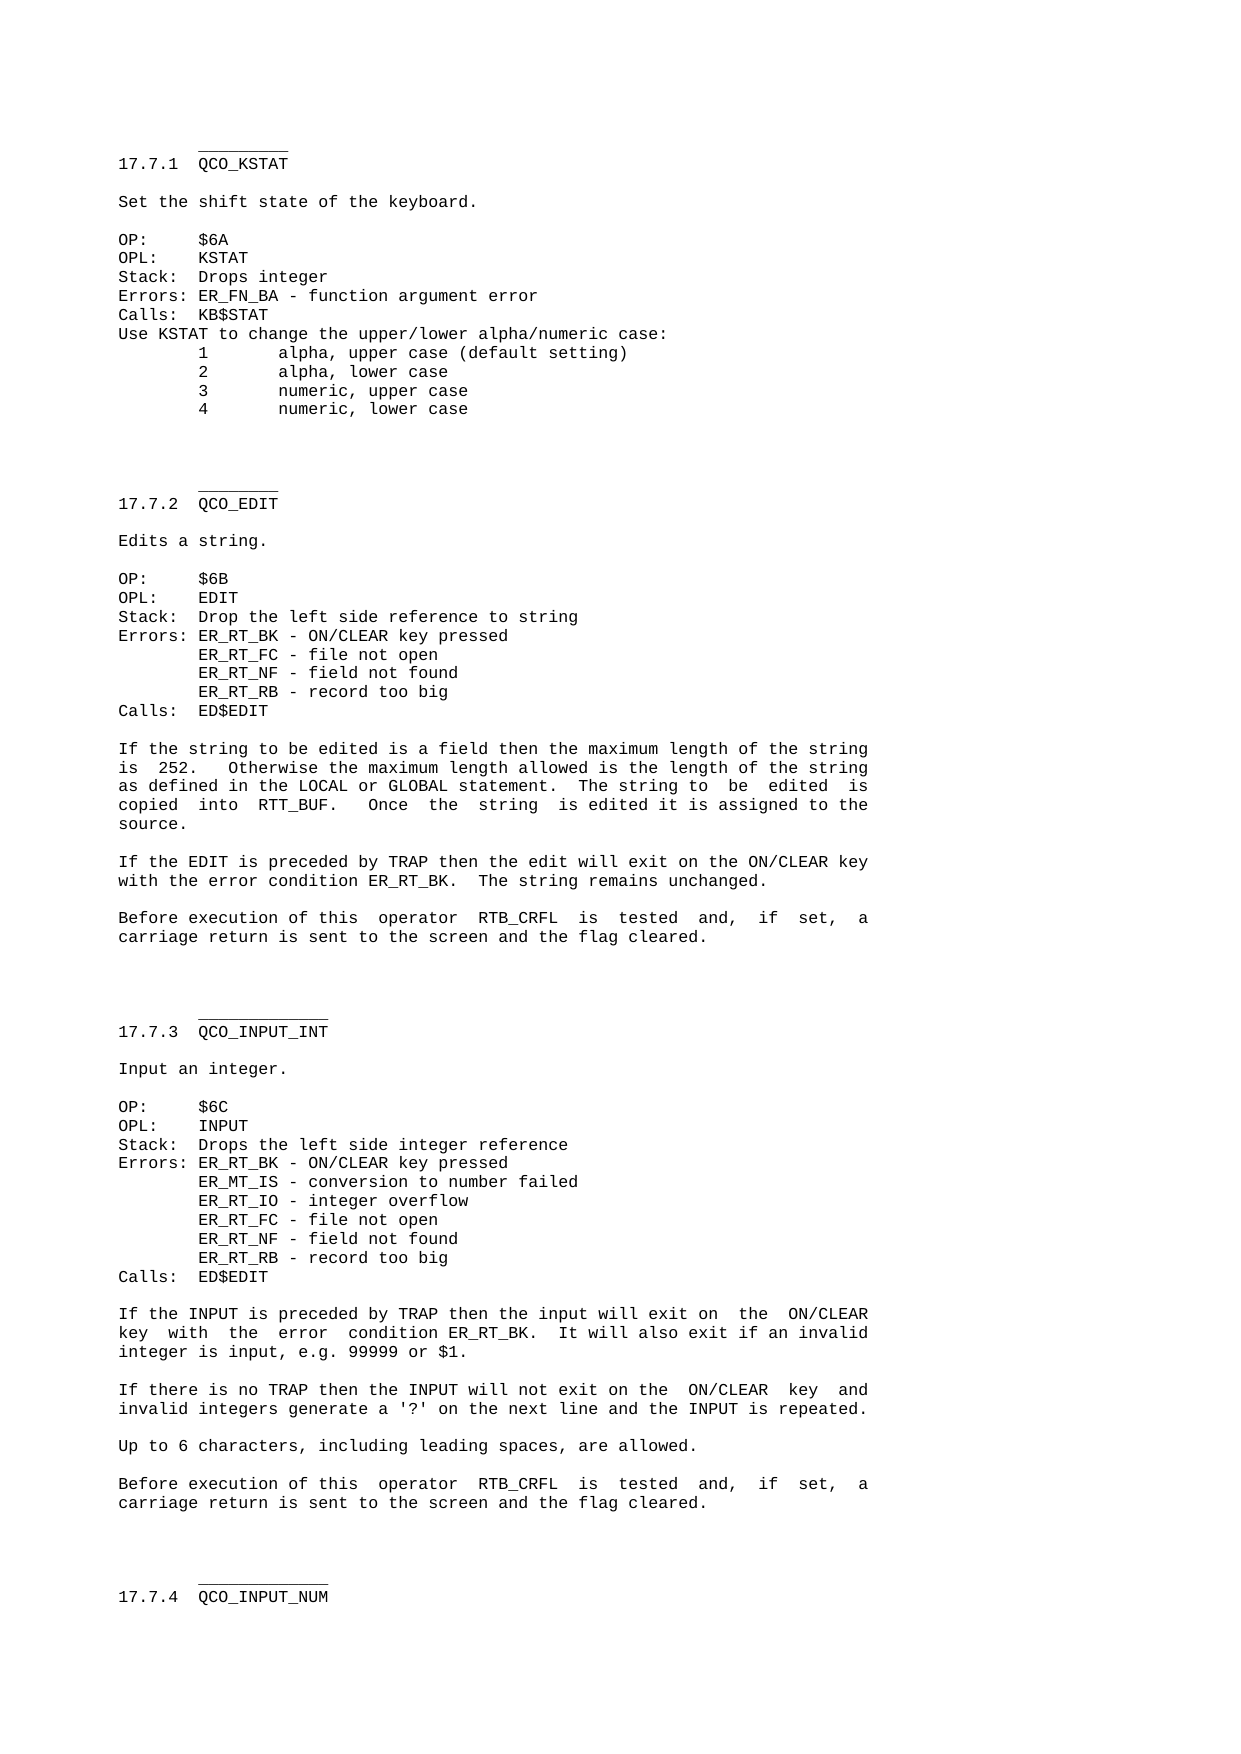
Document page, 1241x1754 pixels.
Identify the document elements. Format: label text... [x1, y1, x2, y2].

text ER_RT_NF - field not found [118, 1231, 1122, 1249]
text If the INPUT is preceded by TRAP then the input will exit on the ON/CLEAR [118, 1306, 1122, 1325]
text _____________ [118, 1004, 1122, 1023]
text Up to 6 characters, including leading spaces, are allowed. [118, 1438, 1122, 1457]
text Calls: ED$EDIT [118, 1268, 1122, 1287]
text Input an integer. [118, 1061, 1122, 1080]
text ER_RT_RB - record too big [118, 1249, 1122, 1268]
text Edits a string. [118, 533, 1122, 552]
text Stack: Drop the left side reference to string [118, 608, 1122, 627]
text Calls: KB$STAT [118, 307, 1122, 326]
text OP: $6B [118, 571, 1122, 589]
text Set the shift state of the keyboard. [118, 193, 1122, 212]
text If there is no TRAP then the INPUT will not exit on the ON/CLEAR key and [118, 1381, 1122, 1400]
text carriage return is sent to the screen and the flag cleared. [118, 1494, 1122, 1513]
text OP: $6A [118, 231, 1122, 250]
text 3 numeric, upper case [118, 382, 1122, 401]
text carriage return is sent to the screen and the flag cleared. [118, 929, 1122, 948]
text OPL: INPUT [118, 1117, 1122, 1136]
text ER_RT_RB - record too big [118, 684, 1122, 703]
text If the string to be edited is a field then the maximum length of the string [118, 740, 1122, 759]
text copied into RTT_BUF. Once the string is edited it is assigned to the [118, 797, 1122, 816]
text OP: $6C [118, 1098, 1122, 1117]
text 2 alpha, lower case [118, 363, 1122, 382]
text is 252. Otherwise the maximum length allowed is the length of the string [118, 759, 1122, 778]
text OPL: EDIT [118, 589, 1122, 608]
text 17.7.2 QCO_EDIT [118, 495, 1122, 514]
text ________ [118, 476, 1122, 495]
text _____________ [118, 1570, 1122, 1589]
text key with the error condition ER_RT_BK. It will also exit if an invalid [118, 1325, 1122, 1344]
text as defined in the LOCAL or GLOBAL statement. The string to be edited is [118, 778, 1122, 797]
text Stack: Drops integer [118, 269, 1122, 288]
text ER_MT_IS - conversion to number failed [118, 1174, 1122, 1193]
text Calls: ED$EDIT [118, 703, 1122, 721]
text invalid integers generate a '?' on the next line and the INPUT is repeated. [118, 1400, 1122, 1419]
text Errors: ER_RT_BK - ON/CLEAR key pressed [118, 1155, 1122, 1174]
text Errors: ER_FN_BA - function argument error [118, 288, 1122, 307]
text 17.7.4 QCO_INPUT_NUM [118, 1589, 1122, 1608]
text Errors: ER_RT_BK - ON/CLEAR key pressed [118, 627, 1122, 646]
text Use KSTAT to change the upper/lower alpha/numeric case: [118, 326, 1122, 344]
text integer is input, e.g. 99999 or $1. [118, 1344, 1122, 1362]
text Stack: Drops the left side integer reference [118, 1136, 1122, 1155]
text If the EDIT is preceded by TRAP then the edit will exit on the ON/CLEAR key [118, 853, 1122, 872]
text OPL: KSTAT [118, 250, 1122, 269]
text ER_RT_NF - field not found [118, 665, 1122, 684]
text Before execution of this operator RTB_CRFL is tested and, if set, a [118, 1476, 1122, 1494]
text ER_RT_FC - file not open [118, 646, 1122, 665]
text 4 numeric, lower case [118, 401, 1122, 420]
text 1 alpha, upper case (default setting) [118, 344, 1122, 363]
text 17.7.3 QCO_INPUT_INT [118, 1023, 1122, 1042]
text 17.7.1 QCO_KSTAT [118, 156, 1122, 175]
text _________ [118, 137, 1122, 156]
text Before execution of this operator RTB_CRFL is tested and, if set, a [118, 910, 1122, 929]
text ER_RT_FC - file not open [118, 1212, 1122, 1231]
text source. [118, 816, 1122, 834]
text ER_RT_IO - integer overflow [118, 1193, 1122, 1212]
text with the error condition ER_RT_BK. The string remains unchanged. [118, 872, 1122, 891]
